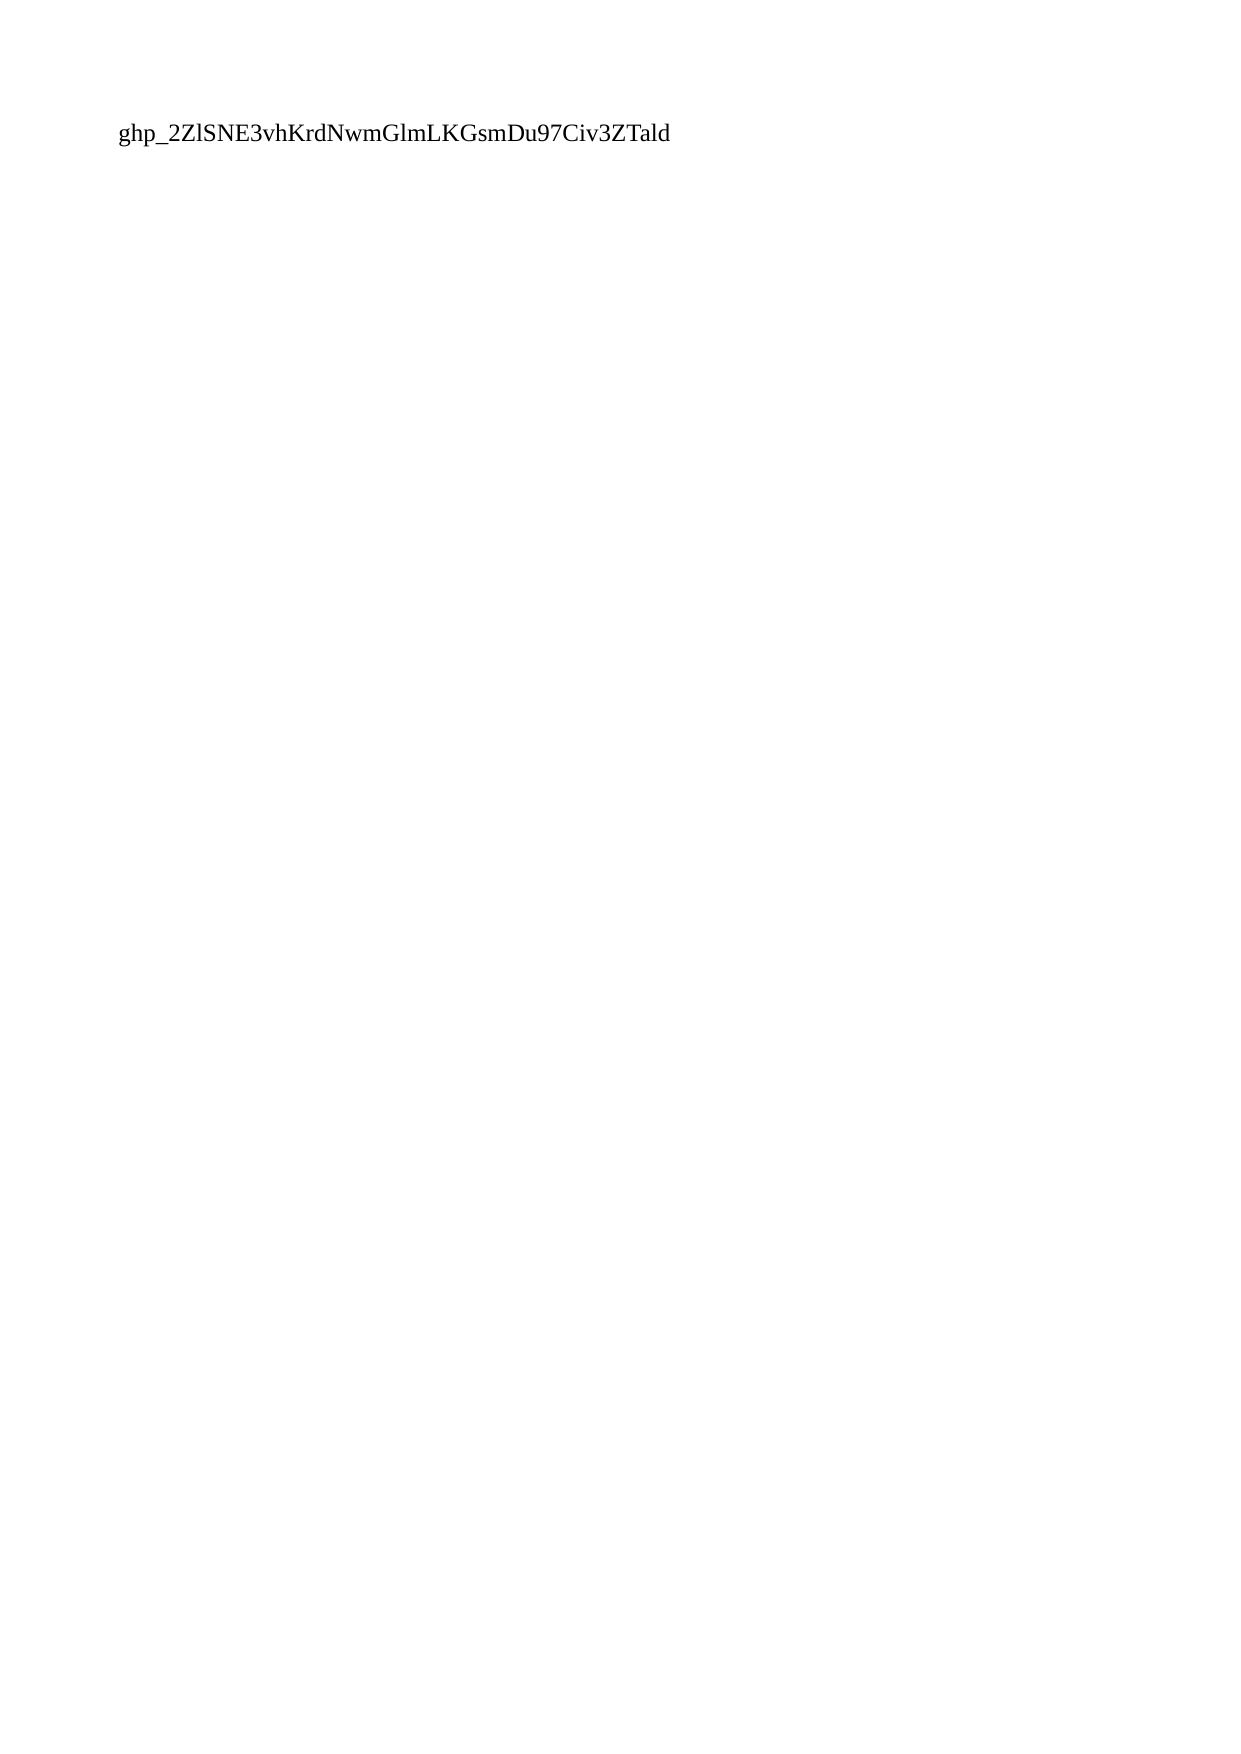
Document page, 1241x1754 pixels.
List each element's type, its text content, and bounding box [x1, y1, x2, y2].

text 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 [118, 118, 1122, 147]
